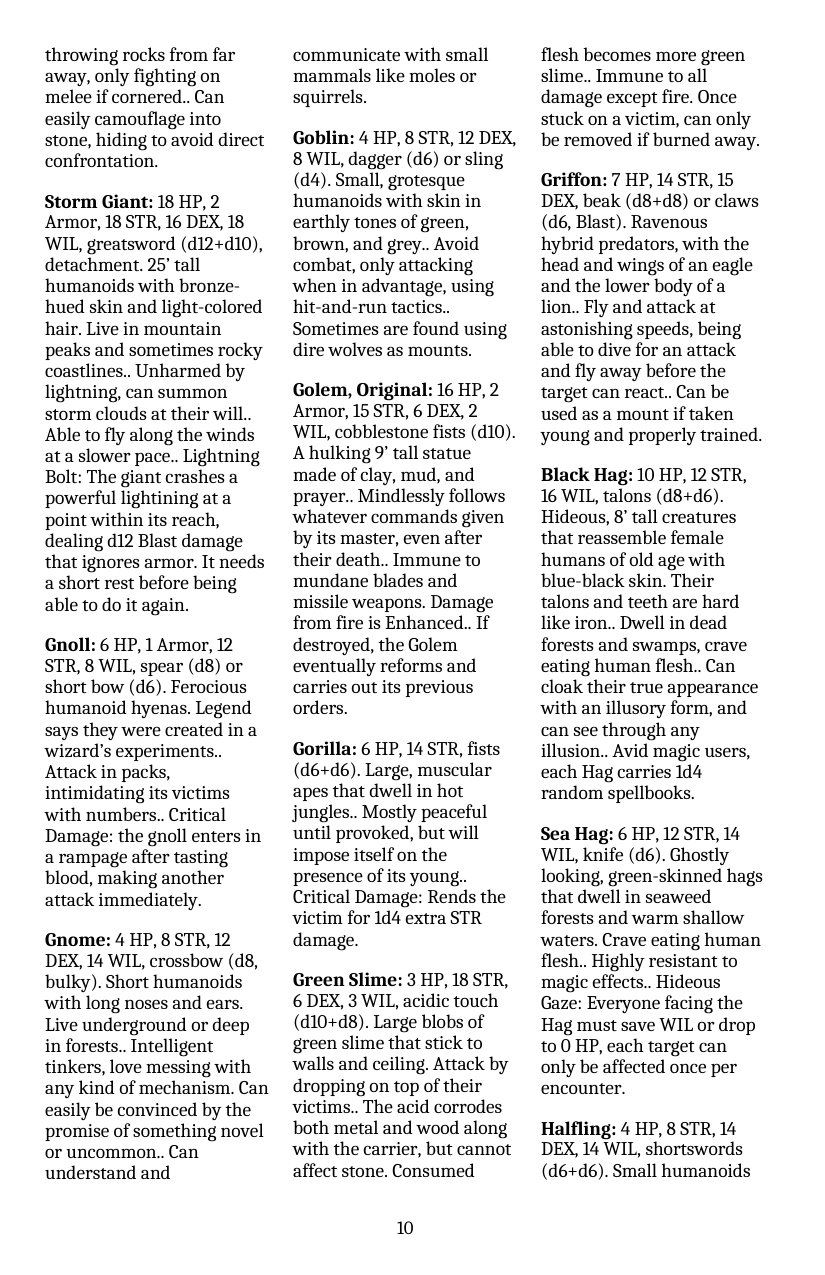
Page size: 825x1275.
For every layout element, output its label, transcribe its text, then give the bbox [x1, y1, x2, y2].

text Gnome: 4 HP, 8 STR, 12 DEX, 14 WIL, crossbow (d8, bulky). Short humanoids with long noses and ears. Live underground or deep in forests.. Intelligent tinkers, love messing with any kind of mechanism. Can easily be convinced by the promise of something novel or uncommon.. Can understand and [45, 930, 269, 1184]
text Sea Hag: 6 HP, 12 STR, 14 WIL, knife (d6). Ghostly looking, green-skinned hags that dwell in seaweed forests and warm shallow waters. Crave eating human flesh.. Highly resistant to magic effects.. Hideous Gaze: Everyone facing the Hag must save WIL or drop to 0 HP, each target can only be affected once per encounter. [541, 823, 765, 1099]
text Golem, Original: 16 HP, 2 Armor, 15 STR, 6 DEX, 2 WIL, cobblestone fists (d10). A hulking 9’ tall statue made of clay, mud, and prayer.. Mindlessly follows whatever commands given by its master, even after their death.. Immune to mundane blades and missile weapons. Damage from fire is Enhanced.. If destroyed, the Golem eventually reforms and carries out its previous orders. [293, 380, 517, 720]
text Griffon: 7 HP, 14 STR, 15 DEX, beak (d8+d8) or claws (d6, Blast). Ravenous hybrid predators, with the head and wings of an eagle and the lower body of a lion.. Fly and attack at astonishing speeds, being able to dive for an attack and fly away before the target can react.. Can be used as a mount if taken young and properly trained. [541, 170, 765, 446]
text flesh becomes more green slime.. Immune to all damage except fire. Once stuck on a victim, can only be removed if burned away. [541, 45, 765, 151]
text Gnoll: 6 HP, 1 Armor, 12 STR, 8 WIL, spear (d8) or short bow (d6). Ferocious humanoid hyenas. Legend says they were created in a wizard’s experiments.. Attack in packs, intimidating its victims with numbers.. Critical Damage: the gnoll enters in a rampage after tasting blood, making another attack immediately. [45, 635, 269, 911]
text communicate with small mammals like moles or squirrels. [293, 45, 517, 109]
text Storm Giant: 18 HP, 2 Armor, 18 STR, 16 DEX, 18 WIL, greatsword (d12+d10), detachment. 25’ tall humanoids with bronze-hued skin and light-colored hair. Live in mountain peaks and sometimes rocky coastlines.. Unharmed by lightning, can summon storm clouds at their will.. Able to fly along the winds at a slower pace.. Lightning Bolt: The giant crashes a powerful lightining at a point within its reach, dealing d12 Blast damage that ignores armor. It needs a short rest before being able to do it again. [45, 191, 269, 616]
text Gorilla: 6 HP, 14 STR, fists (d6+d6). Large, muscular apes that dwell in hot jungles.. Mostly peaceful until provoked, but will impose itself on the presence of its young.. Critical Damage: Rends the victim for 1d4 extra STR damage. [293, 738, 517, 951]
text Black Hag: 10 HP, 12 STR, 16 WIL, talons (d8+d6). Hideous, 8’ tall creatures that reassemble female humans of old age with blue-black skin. Their talons and teeth are hard like iron.. Dwell in dead forests and swamps, crave eating human flesh.. Can cloak their true appearance with an illusory form, and can see through any illusion.. Avid magic users, each Hag carries 1d4 random spellbooks. [541, 465, 765, 805]
text throwing rocks from far away, only fighting on melee if cornered.. Can easily camouflage into stone, hiding to avoid direct confrontation. [45, 45, 269, 172]
text Halfling: 4 HP, 8 STR, 14 DEX, 14 WIL, shortswords (d6+d6). Small humanoids [541, 1118, 765, 1182]
text Green Slime: 3 HP, 18 STR, 6 DEX, 3 WIL, acidic touch (d10+d8). Large blobs of green slime that stick to walls and ceiling. Attack by dropping on top of their victims.. The acid corrodes both metal and wood along with the carrier, but cannot affect stone. Consumed [293, 969, 517, 1182]
text Goblin: 4 HP, 8 STR, 12 DEX, 8 WIL, dagger (d6) or sling (d4). Small, grotesque humanoids with skin in earthly tones of green, brown, and grey.. Avoid combat, only attacking when in advantage, using hit-and-run tactics.. Sometimes are found using dire wolves as mounts. [293, 127, 517, 361]
